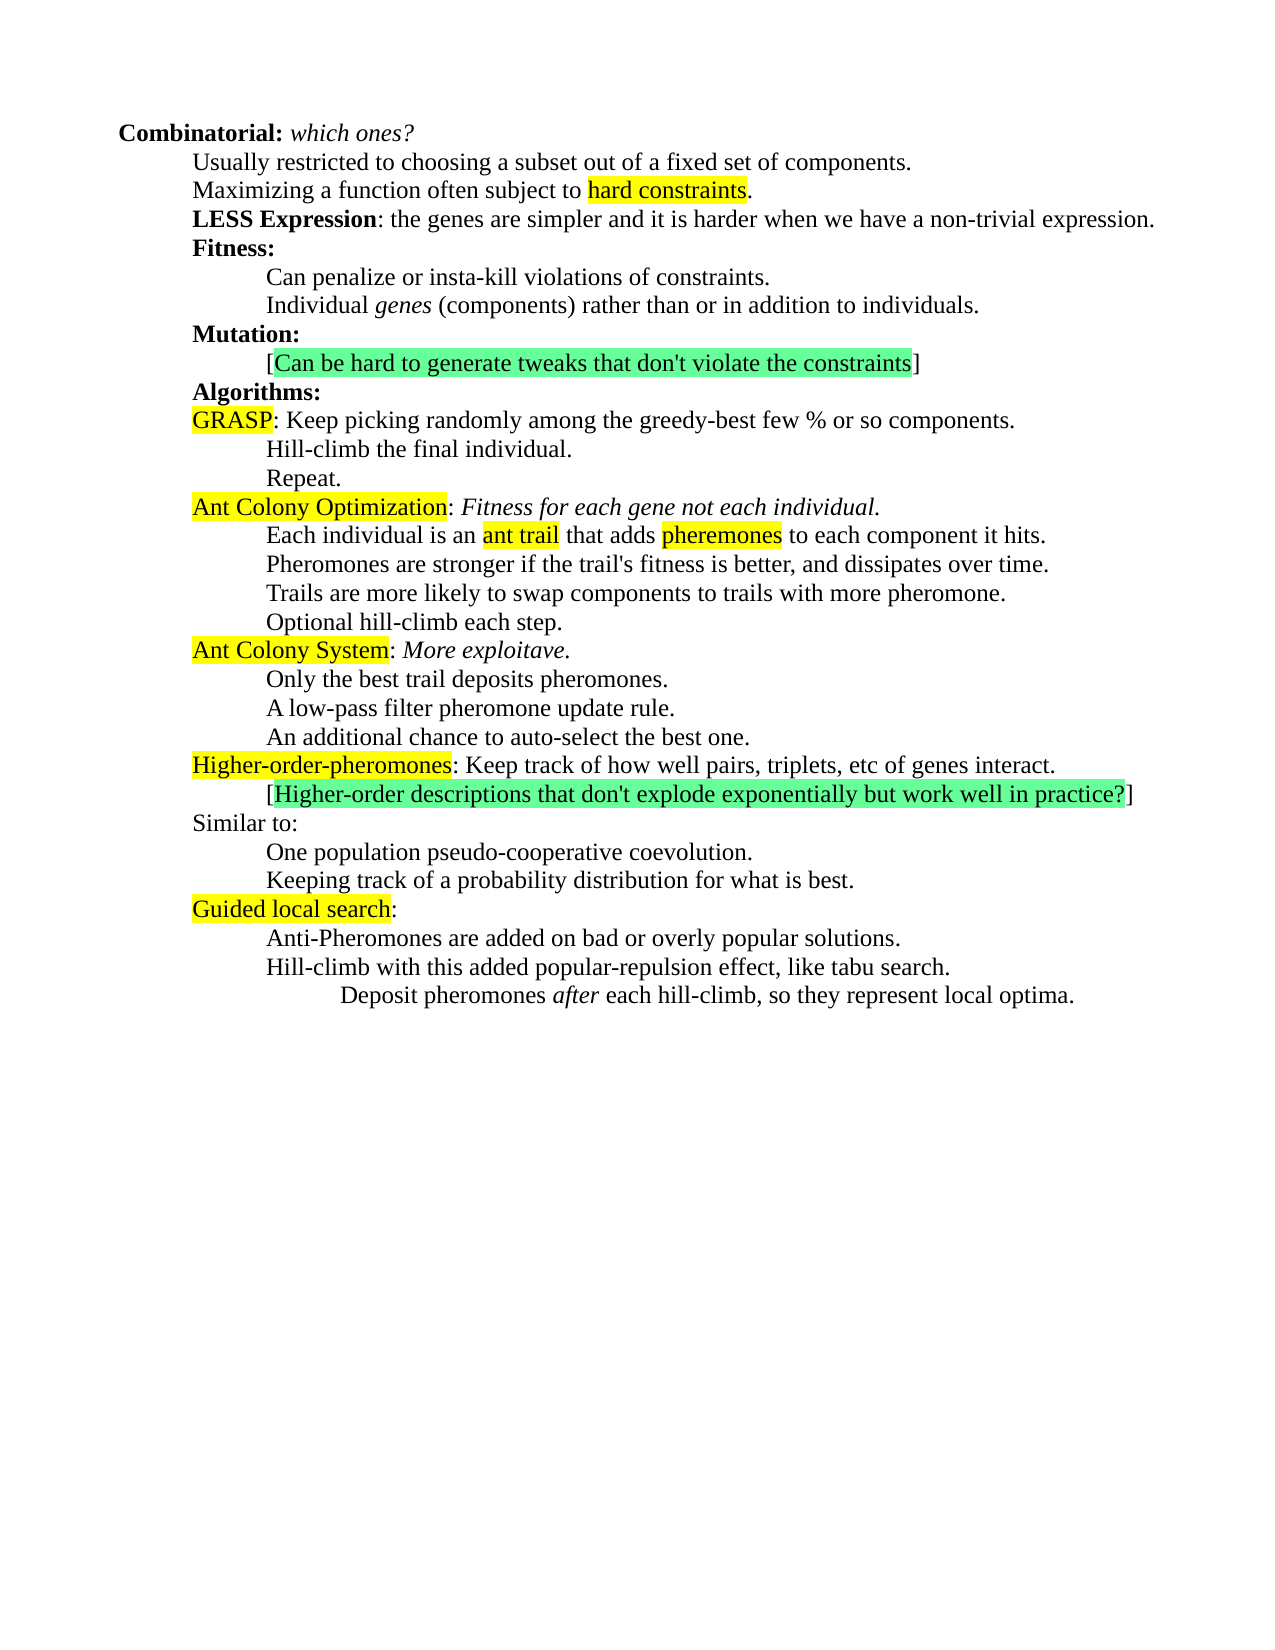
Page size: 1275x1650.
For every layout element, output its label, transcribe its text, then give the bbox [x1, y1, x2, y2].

text Similar to: [118, 808, 1157, 837]
text Maximizing a function often subject to hard constraints. [118, 176, 1157, 204]
text Mutation: [118, 319, 1157, 348]
text Individual genes (components) rather than or in addition to individuals. [118, 291, 1157, 319]
text Algorithms: [118, 377, 1157, 406]
text A low-pass filter pheromone update rule. [118, 693, 1157, 722]
text Pheromones are stronger if the trail's fitness is better, and dissipates over time. [118, 549, 1157, 578]
text Deposit pheromones after each hill-climb, so they represent local optima. [118, 981, 1157, 1009]
text Keeping track of a probability distribution for what is best. [118, 866, 1157, 894]
text One population pseudo-cooperative coevolution. [118, 837, 1157, 866]
text [Higher-order descriptions that don't explode exponentially but work well in practice?] [118, 779, 1157, 808]
text Guided local search: [118, 894, 1157, 923]
text Hill-climb the final individual. [118, 434, 1157, 463]
text Ant Colony System: More exploitave. [118, 636, 1157, 664]
text Hill-climb with this added popular-repulsion effect, like tabu search. [118, 952, 1157, 981]
text Trails are more likely to swap components to trails with more pheromone. [118, 578, 1157, 607]
text Fitness: [118, 233, 1157, 262]
text Each individual is an ant trail that adds pheremones to each component it hits. [118, 521, 1157, 549]
text Optional hill-climb each step. [118, 607, 1157, 636]
text Combinatorial: which ones? [118, 118, 1157, 147]
text An additional chance to auto-select the best one. [118, 722, 1157, 751]
text Anti-Pheromones are added on bad or overly popular solutions. [118, 923, 1157, 952]
text Can penalize or insta-kill violations of constraints. [118, 262, 1157, 291]
text Ant Colony Optimization: Fitness for each gene not each individual. [118, 492, 1157, 521]
text Only the best trail deposits pheromones. [118, 664, 1157, 693]
text GRASP: Keep picking randomly among the greedy-best few % or so components. [118, 406, 1157, 434]
text Repeat. [118, 463, 1157, 492]
text [Can be hard to generate tweaks that don't violate the constraints] [118, 348, 1157, 377]
text Usually restricted to choosing a subset out of a fixed set of components. [118, 147, 1157, 176]
text Higher-order-pheromones: Keep track of how well pairs, triplets, etc of genes interact. [118, 751, 1157, 779]
text LESS Expression: the genes are simpler and it is harder when we have a non-trivial expression. [118, 204, 1157, 233]
